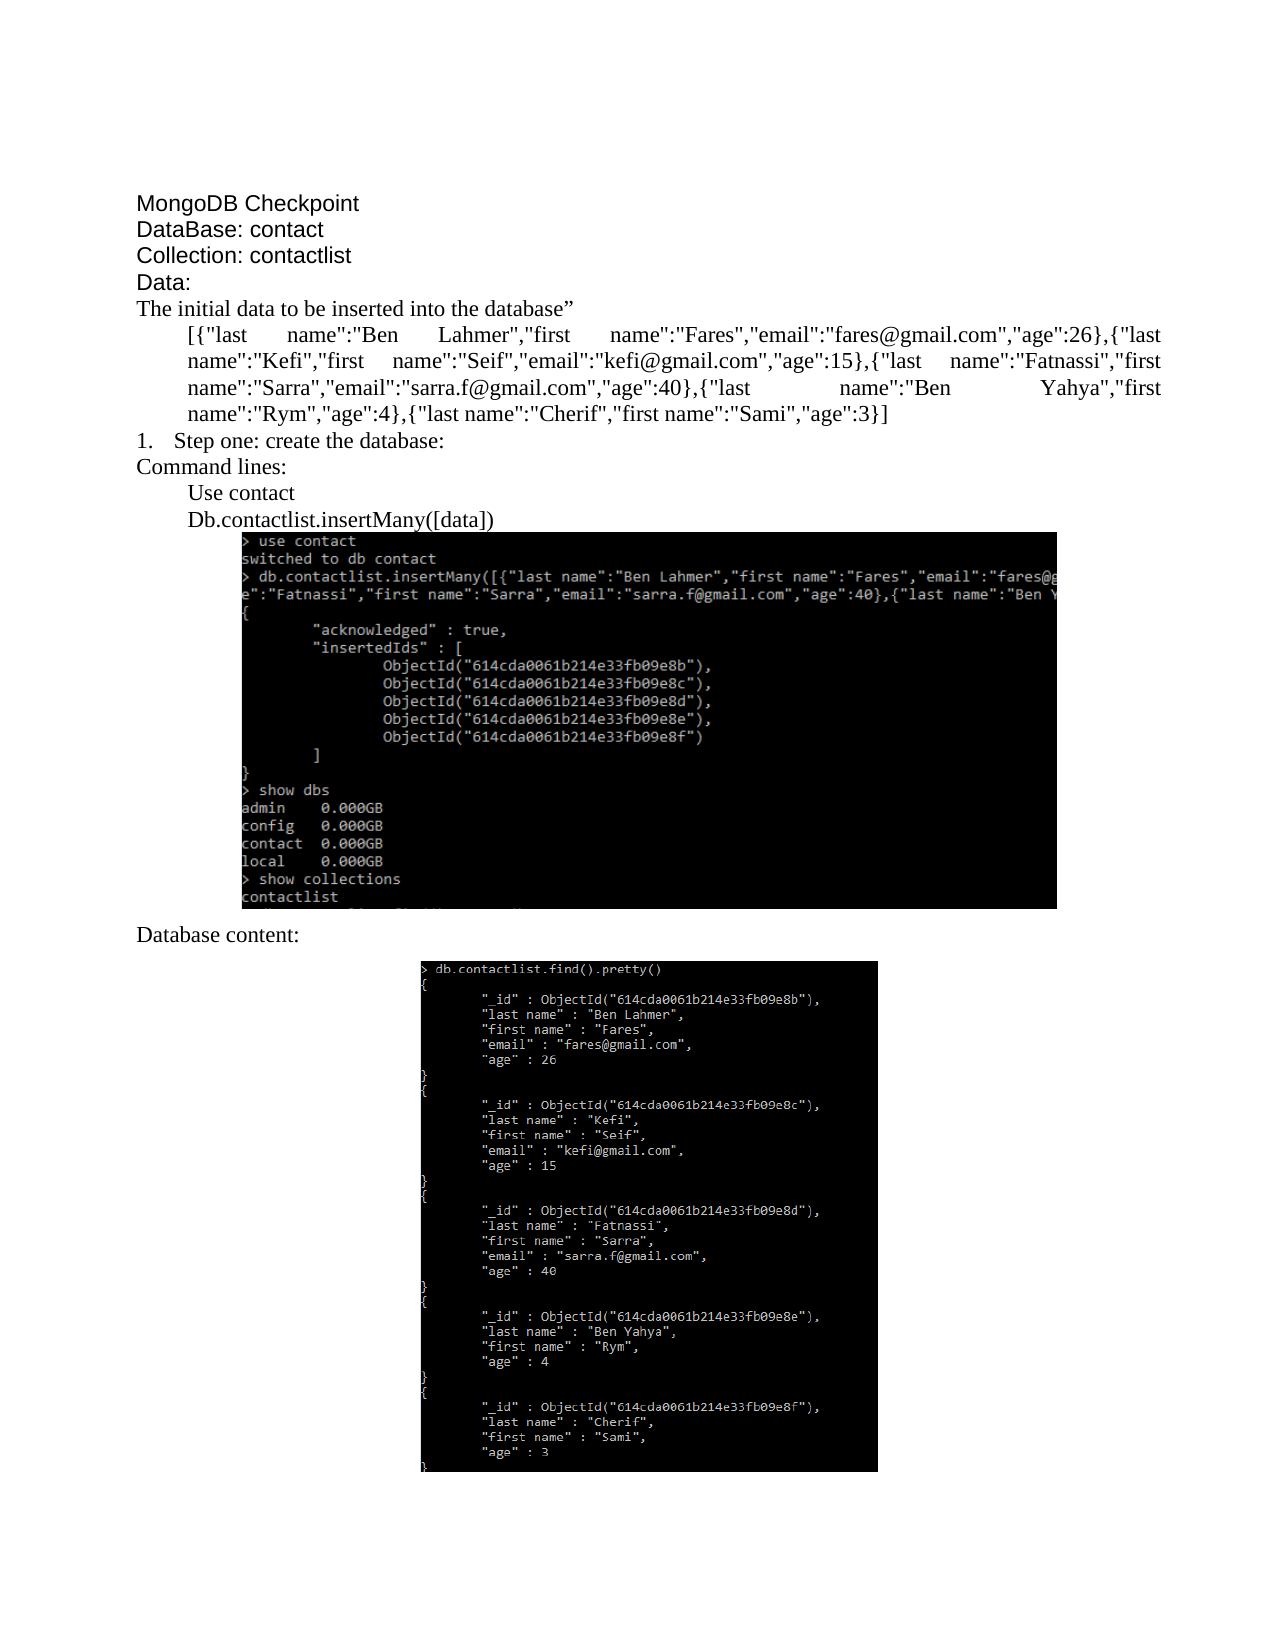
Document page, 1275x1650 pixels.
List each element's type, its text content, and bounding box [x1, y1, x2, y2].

text Collection: contactlist [112, 242, 1162, 268]
list Step one: create the database: [136, 427, 1162, 453]
text Use contact [112, 479, 1162, 506]
text MongoDB Checkpoint [112, 189, 1162, 216]
text Db.contactlist.insertMany([data]) [112, 506, 1162, 532]
text Command lines: [112, 453, 1162, 479]
text Database content: [112, 921, 1162, 948]
text Data: [112, 268, 1162, 295]
text [{"last name":"Ben Lahmer","first name":"Fares","email":"fares@gmail.com","age":26},{"last name":"Kefi","first name":"Seif","email":"kefi@gmail.com","age":15},{"last name":"Fatnassi","first name":"Sarra","email":"sarra.f@gmail.com","age":40},{"last name":"Ben Yahya","first name":"Rym","age":4},{"last name":"Cherif","first name":"Sami","age":3}] [187, 321, 1162, 427]
text DataBase: contact [112, 216, 1162, 242]
text The initial data to be inserted into the database” [112, 295, 1162, 321]
